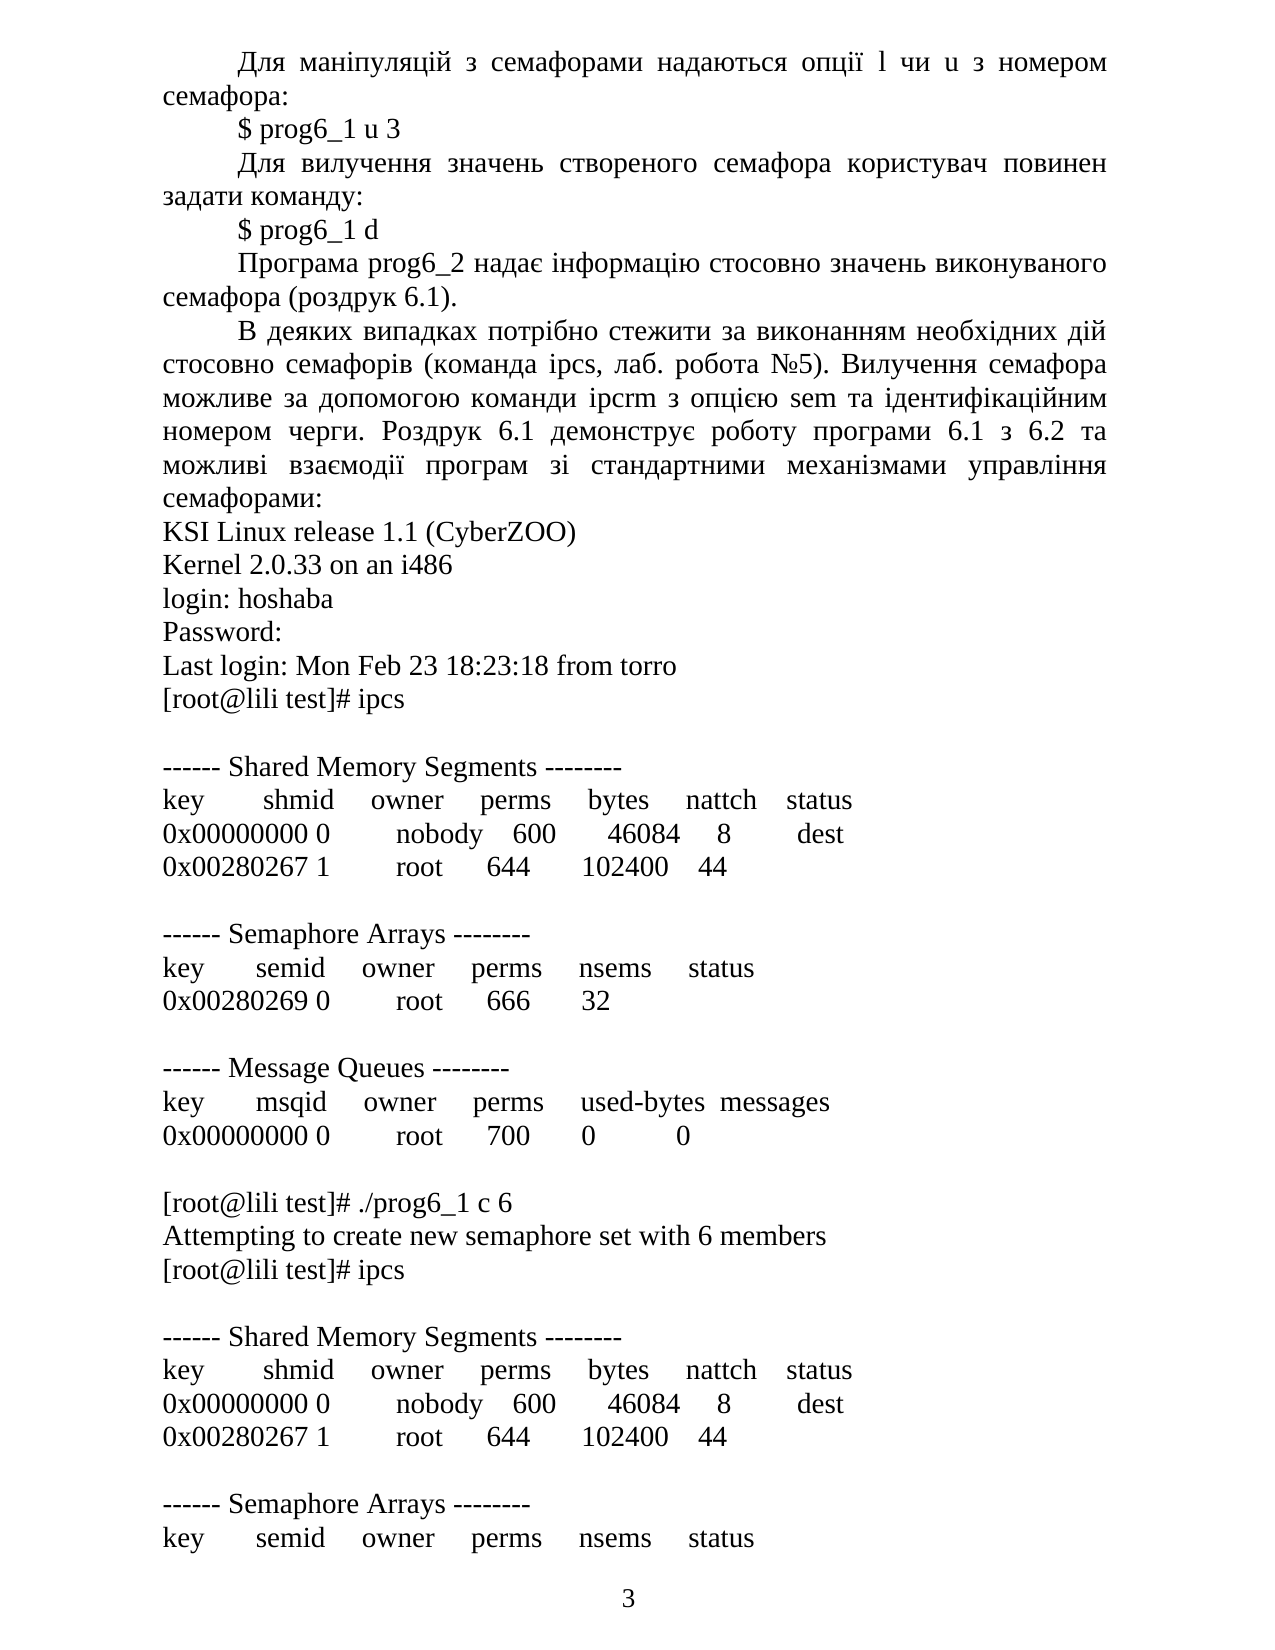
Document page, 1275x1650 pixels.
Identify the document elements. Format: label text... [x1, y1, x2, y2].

text Для вилучення значень створеного семафора користувач повинен задати команду: [162, 145, 1107, 212]
text Password: [162, 614, 1107, 648]
text key semid owner perms nsems status [162, 1520, 1107, 1554]
text $ prog6_1 u 3 [162, 111, 1107, 145]
text 0x00000000 0 root 700 0 0 [162, 1118, 1107, 1151]
text $ prog6_1 d [162, 212, 1107, 246]
text [root@lili test]# ipcs [162, 682, 1107, 715]
text ------ Semaphore Arrays -------- [162, 916, 1107, 950]
text 0x00000000 0 nobody 600 46084 8 dest [162, 816, 1107, 849]
text В деяких випадках потрібно стежити за виконанням необхідних дій стосовно семафорів (команда ipcs, лаб. робота №5). Вилучення семафора можливе за допомогою команди ipcrm з опцією sem та ідентифікаційним номером черги. Роздрук 6.1 демонструє роботу програми 6.1 з 6.2 та можливі взаємодії програм зі стандартними механізмами управління семафорами: [162, 313, 1107, 514]
text Attempting to create new semaphore set with 6 members [162, 1218, 1107, 1252]
text [root@lili test]# ./prog6_1 c 6 [162, 1185, 1107, 1218]
text Для маніпуляцій з семафорами надаються опції l чи u з номером семафора: [162, 44, 1107, 111]
text 0x00280267 1 root 644 102400 44 [162, 849, 1107, 883]
text key shmid owner perms bytes nattch status [162, 1352, 1107, 1386]
text ------ Semaphore Arrays -------- [162, 1487, 1107, 1520]
text Last login: Mon Feb 23 18:23:18 from torro [162, 648, 1107, 682]
text Програма prog6_2 надає інформацію стосовно значень виконуваного семафора (роздрук 6.1). [162, 246, 1107, 313]
text key semid owner perms nsems status [162, 950, 1107, 983]
text ------ Shared Memory Segments -------- [162, 749, 1107, 782]
text ------ Message Queues -------- [162, 1051, 1107, 1084]
text [root@lili test]# ipcs [162, 1252, 1107, 1285]
text 0x00000000 0 nobody 600 46084 8 dest [162, 1386, 1107, 1419]
text 0x00280267 1 root 644 102400 44 [162, 1419, 1107, 1453]
text Kernel 2.0.33 on an i486 [162, 547, 1107, 581]
text key msqid owner perms used-bytes messages [162, 1084, 1107, 1118]
text KSI Linux release 1.1 (CyberZOO) [162, 514, 1107, 547]
text 0x00280269 0 root 666 32 [162, 983, 1107, 1017]
text key shmid owner perms bytes nattch status [162, 782, 1107, 816]
text login: hoshaba [162, 581, 1107, 614]
text ------ Shared Memory Segments -------- [162, 1319, 1107, 1352]
